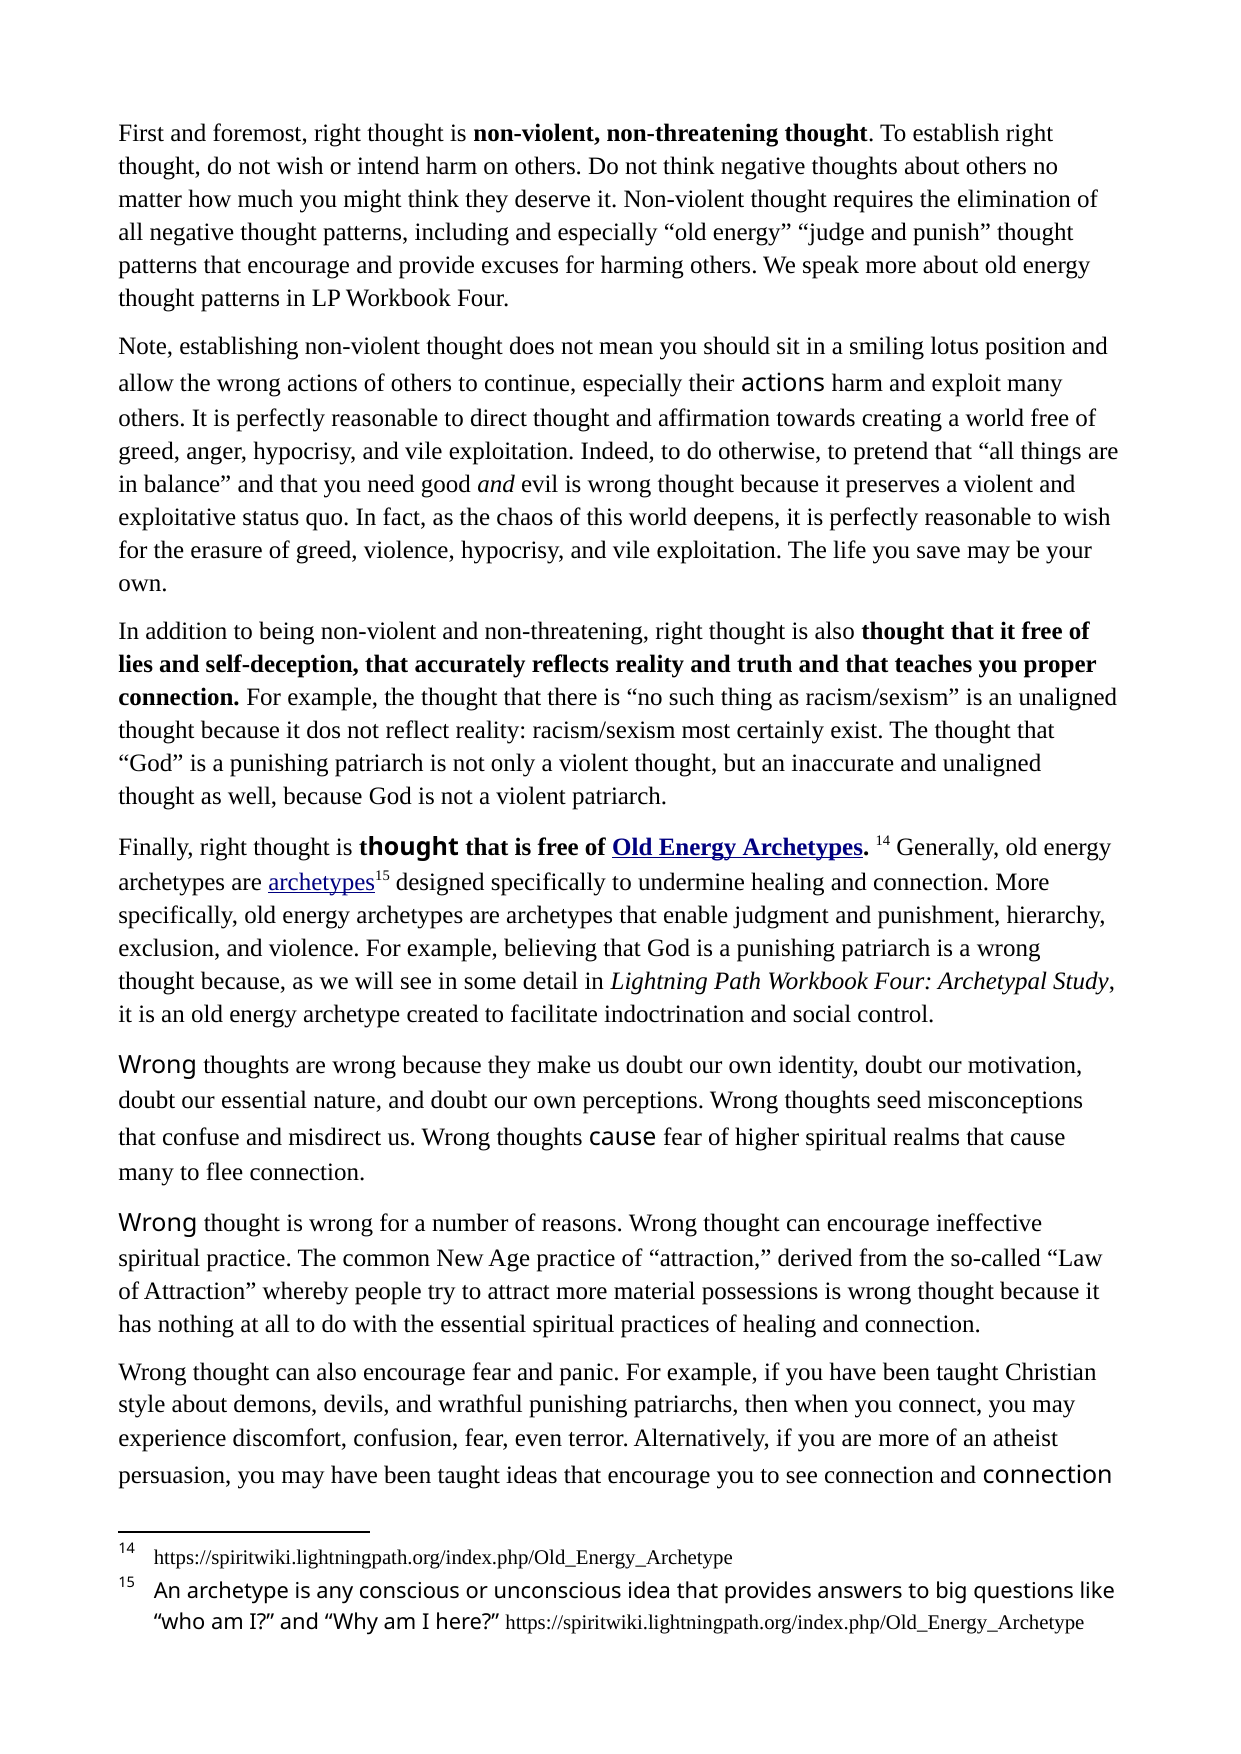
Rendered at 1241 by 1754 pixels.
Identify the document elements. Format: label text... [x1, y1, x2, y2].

text Wrong thought is wrong for a number of reasons. Wrong thought can encourage ineffective spiritual practice. The common New Age practice of “attraction,” derived from the so-called “Law of Attraction” whereby people try to attract more material possessions is wrong thought because it has nothing at all to do with the essential spiritual practices of healing and connection. [118, 1204, 1122, 1338]
text Finally, right thought is thought that is free of Old Energy Archetypes. Generally, old energy archetypes are archetypes designed specifically to undermine healing and connection. More specifically, old energy archetypes are archetypes that enable judgment and punishment, hierarchy, exclusion, and violence. For example, believing that God is a punishing patriarch is a wrong thought because, as we will see in some detail in Lightning Path Workbook Four: Archetypal Study, it is an old energy archetype created to facilitate indoctrination and social control. [118, 828, 1122, 1028]
text Note, establishing non-violent thought does not mean you should sit in a smiling lotus position and allow the wrong actions of others to continue, especially their actions harm and exploit many others. It is perfectly reasonable to direct thought and affirmation towards creating a world free of greed, anger, hypocrisy, and vile exploitation. Indeed, to do otherwise, to pretend that “all things are in balance” and that you need good and evil is wrong thought because it preserves a violent and exploitative status quo. In fact, as the chaos of this world deepens, it is perfectly reasonable to wish for the erasure of greed, violence, hypocrisy, and vile exploitation. The life you save may be your own. [118, 331, 1122, 597]
text https://spiritwiki.lightningpath.org/index.php/Old_Energy_Archetype [118, 1538, 1122, 1572]
text Wrong thought can also encourage fear and panic. For example, if you have been taught Christian style about demons, devils, and wrathful punishing patriarchs, then when you connect, you may experience discomfort, confusion, fear, even terror. Alternatively, if you are more of an atheist persuasion, you may have been taught ideas that encourage you to see connection and connection [118, 1357, 1122, 1491]
text In addition to being non-violent and non-threatening, right thought is also thought that it free of lies and self-deception, that accurately reflects reality and truth and that teaches you proper connection. For example, the thought that there is “no such thing as racism/sexism” is an unaligned thought because it dos not reflect reality: racism/sexism most certainly exist. The thought that “God” is a punishing patriarch is not only a violent thought, but an inaccurate and unaligned thought as well, because God is not a violent patriarch. [118, 616, 1122, 809]
text Wrong thoughts are wrong because they make us doubt our own identity, doubt our motivation, doubt our essential nature, and doubt our own perceptions. Wrong thoughts seed misconceptions that confuse and misdirect us. Wrong thoughts cause fear of higher spiritual realms that cause many to flee connection. [118, 1046, 1122, 1186]
text An archetype is any conscious or unconscious idea that provides answers to big questions like “who am I?” and “Why am I here?” https://spiritwiki.lightningpath.org/index.php/Old_Energy_Archetype [118, 1572, 1122, 1636]
text First and foremost, right thought is non-violent, non-threatening thought. To establish right thought, do not wish or intend harm on others. Do not think negative thoughts about others no matter how much you might think they deserve it. Non-violent thought requires the elimination of all negative thought patterns, including and especially “old energy” “judge and punish” thought patterns that encourage and provide excuses for harming others. We speak more about old energy thought patterns in LP Workbook Four. [118, 118, 1122, 312]
